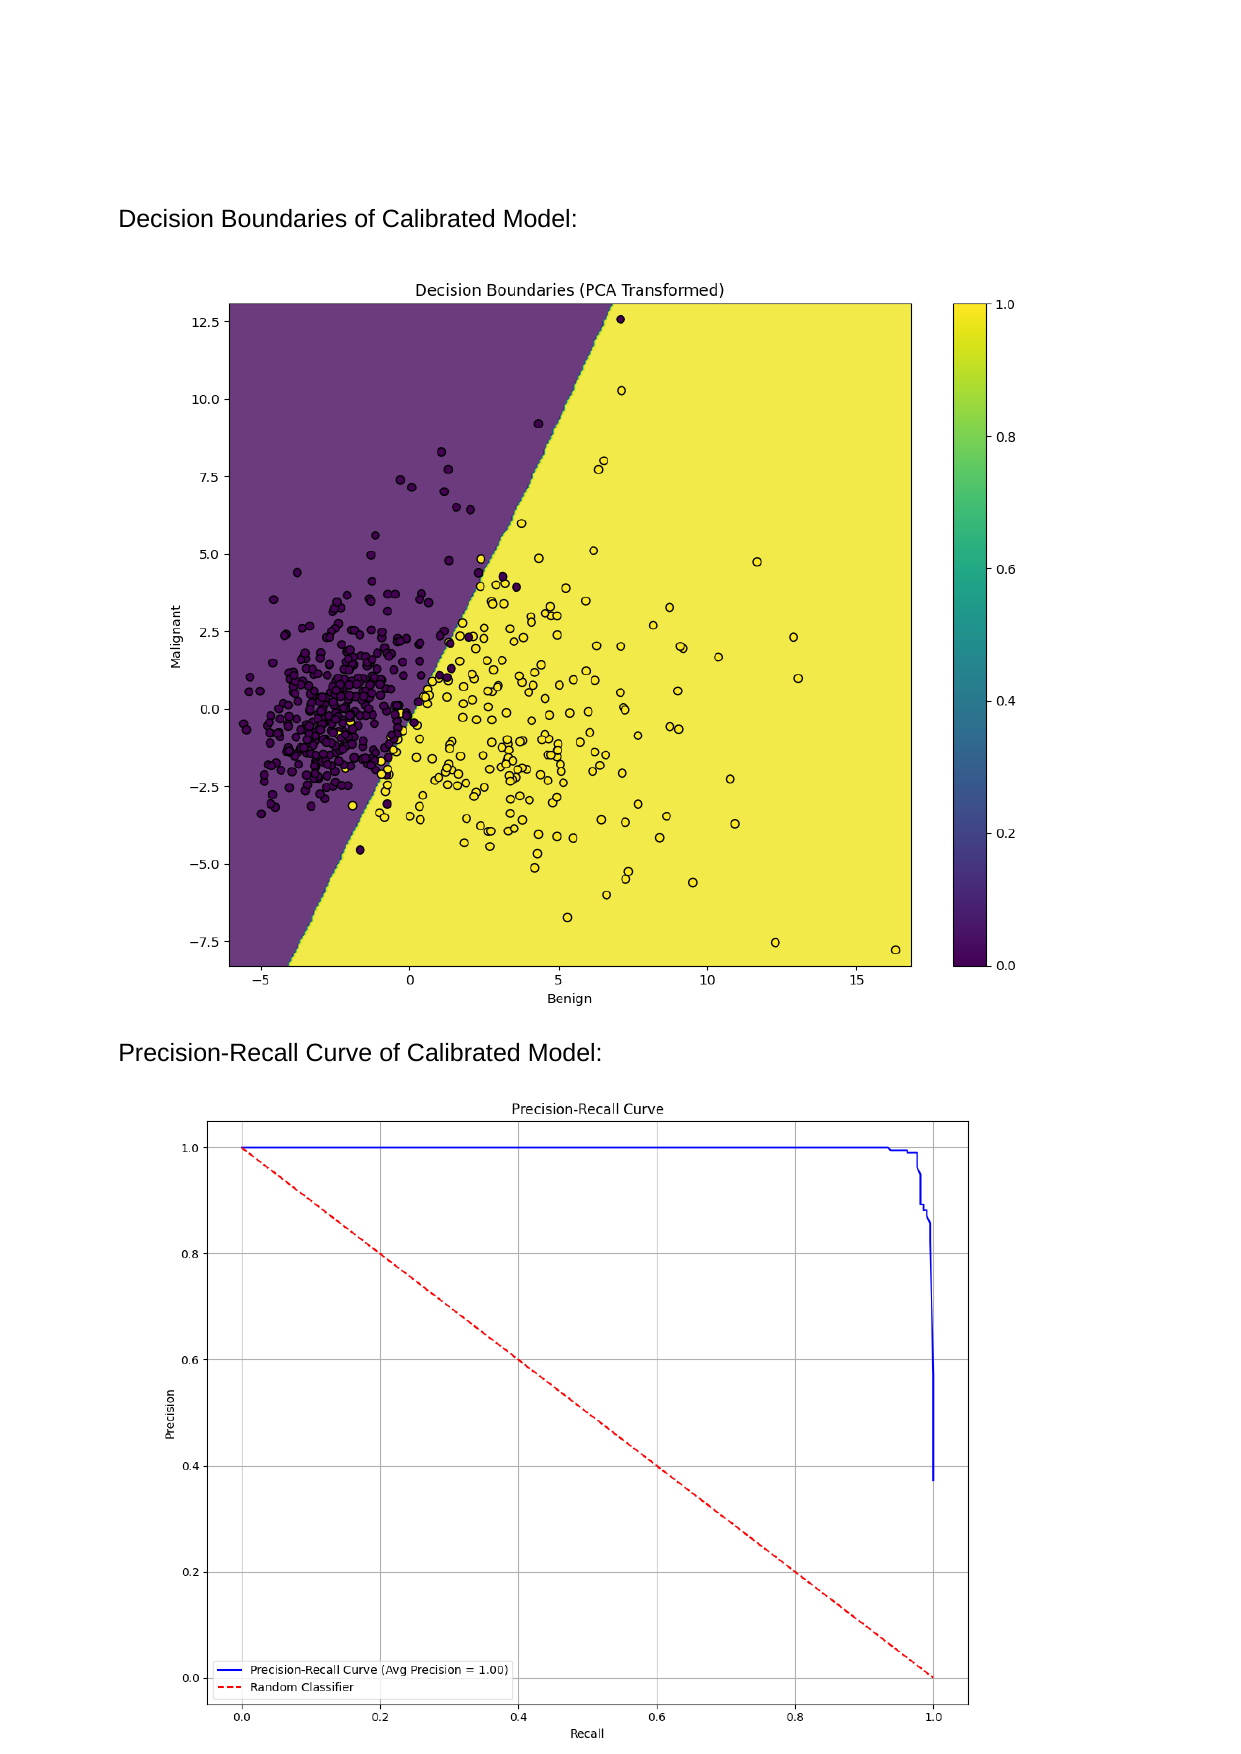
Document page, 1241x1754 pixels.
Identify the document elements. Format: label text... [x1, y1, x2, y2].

picture [156, 1094, 975, 1748]
text Decision Boundaries of Calibrated Model: [118, 204, 1122, 233]
picture [160, 273, 1024, 1015]
text Precision-Recall Curve of Calibrated Model: [118, 1038, 1122, 1067]
